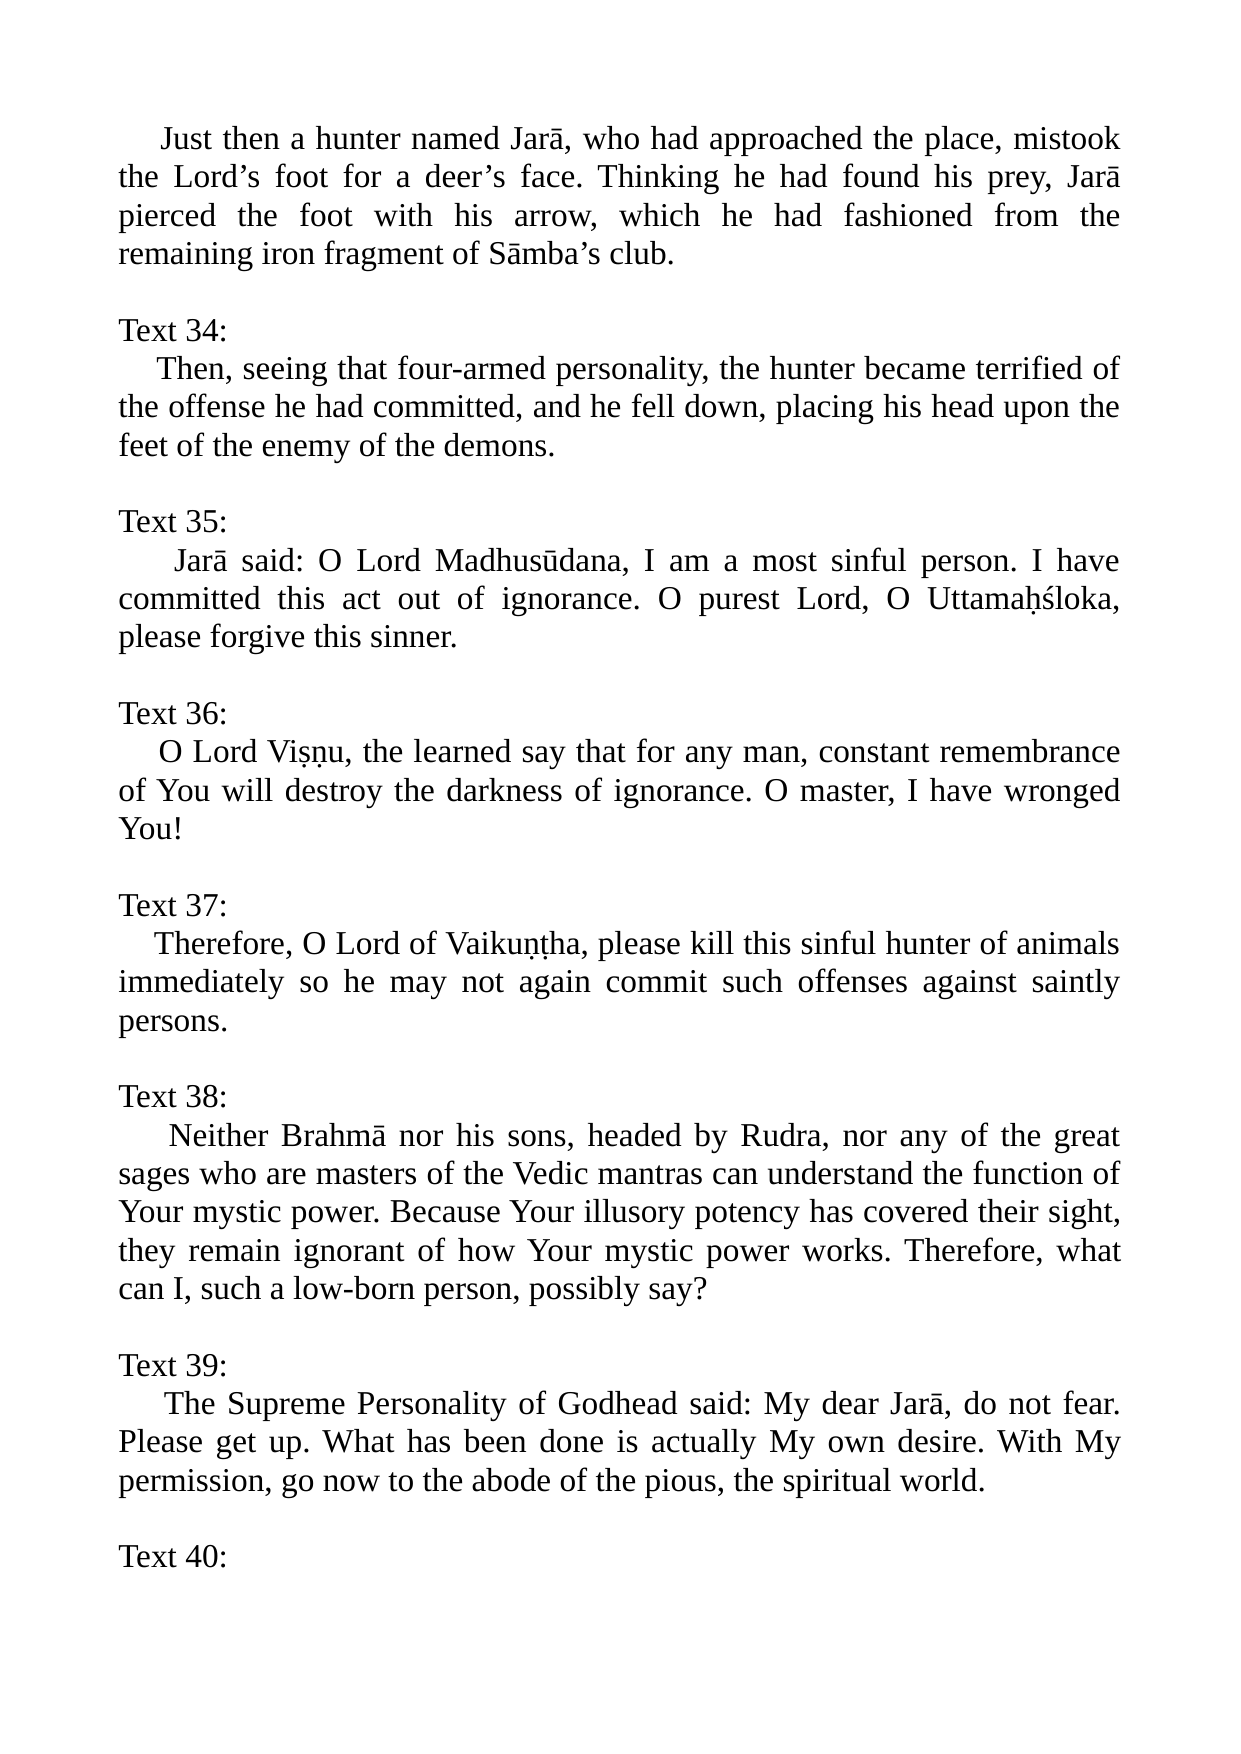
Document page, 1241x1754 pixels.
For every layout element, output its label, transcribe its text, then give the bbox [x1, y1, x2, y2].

text Text 38: [118, 1076, 1122, 1115]
text The Supreme Personality of Godhead said: My dear Jarā, do not fear. Please get up. What has been done is actually My own desire. With My permission, go now to the abode of the pious, the spiritual world. [118, 1383, 1122, 1498]
text Text 39: [118, 1345, 1122, 1383]
text Then, seeing that four-armed personality, the hunter became terrified of the offense he had committed, and he fell down, placing his head upon the feet of the enemy of the demons. [118, 348, 1122, 463]
text Text 36: [118, 693, 1122, 731]
text Jarā said: O Lord Madhusūdana, I am a most sinful person. I have committed this act out of ignorance. O purest Lord, O Uttamaḥśloka, please forgive this sinner. [118, 540, 1122, 655]
text Text 40: [118, 1536, 1122, 1575]
text Text 34: [118, 310, 1122, 348]
text Text 37: [118, 885, 1122, 923]
text Just then a hunter named Jarā, who had approached the place, mistook the Lord’s foot for a deer’s face. Thinking he had found his prey, Jarā pierced the foot with his arrow, which he had fashioned from the remaining iron fragment of Sāmba’s club. [118, 118, 1122, 271]
text Therefore, O Lord of Vaikuṇṭha, please kill this sinful hunter of animals immediately so he may not again commit such offenses against saintly persons. [118, 923, 1122, 1038]
text Neither Brahmā nor his sons, headed by Rudra, nor any of the great sages who are masters of the Vedic mantras can understand the function of Your mystic power. Because Your illusory potency has covered their sight, they remain ignorant of how Your mystic power works. Therefore, what can I, such a low-born person, possibly say? [118, 1115, 1122, 1306]
text O Lord Viṣṇu, the learned say that for any man, constant remembrance of You will destroy the darkness of ignorance. O master, I have wronged You! [118, 731, 1122, 846]
text Text 35: [118, 501, 1122, 540]
